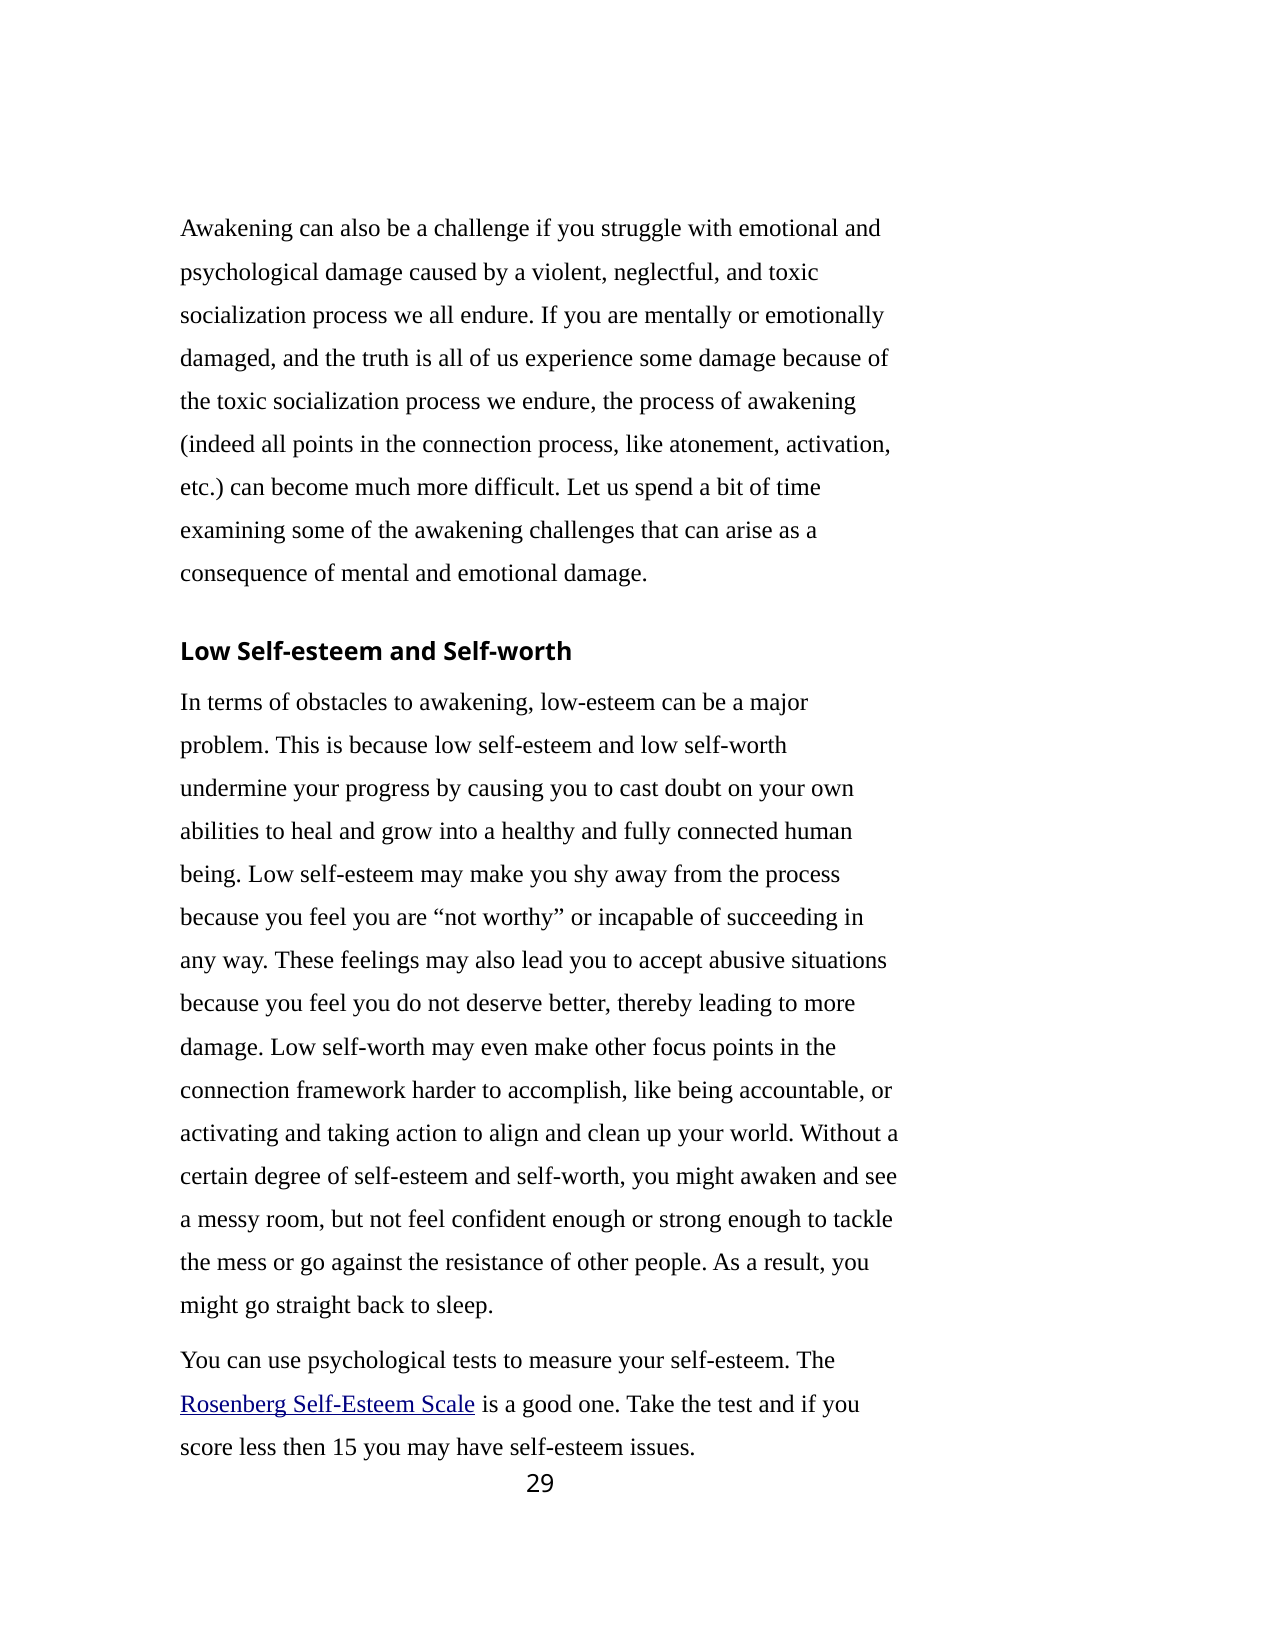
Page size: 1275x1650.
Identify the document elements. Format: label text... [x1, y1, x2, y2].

text In terms of obstacles to awakening, low-esteem can be a major problem. This is because low self-esteem and low self-worth undermine your progress by causing you to cast doubt on your own abilities to heal and grow into a healthy and fully connected human being. Low self-esteem may make you shy away from the process because you feel you are “not worthy” or incapable of succeeding in any way. These feelings may also lead you to accept abusive situations because you feel you do not deserve better, thereby leading to more damage. Low self-worth may even make other focus points in the connection framework harder to accomplish, like being accountable, or activating and taking action to align and clean up your world. Without a certain degree of self-esteem and self-worth, you might awaken and see a messy room, but not feel confident enough or strong enough to tackle the mess or go against the resistance of other people. As a result, you might go straight back to sleep. [180, 687, 900, 1319]
text You can use psychological tests to measure your self-esteem. The Rosenberg Self-Esteem Scale is a good one. Take the test and if you score less then 15 you may have self-esteem issues. [180, 1346, 900, 1461]
subtitle Low Self-esteem and Self-worth [180, 633, 900, 667]
text Awakening can also be a challenge if you struggle with emotional and psychological damage caused by a violent, neglectful, and toxic socialization process we all endure. If you are mentally or emotionally damaged, and the truth is all of us experience some damage because of the toxic socialization process we endure, the process of awakening (indeed all points in the connection process, like atonement, activation, etc.) can become much more difficult. Let us spend a bit of time examining some of the awakening challenges that can arise as a consequence of mental and emotional damage. [180, 213, 900, 587]
